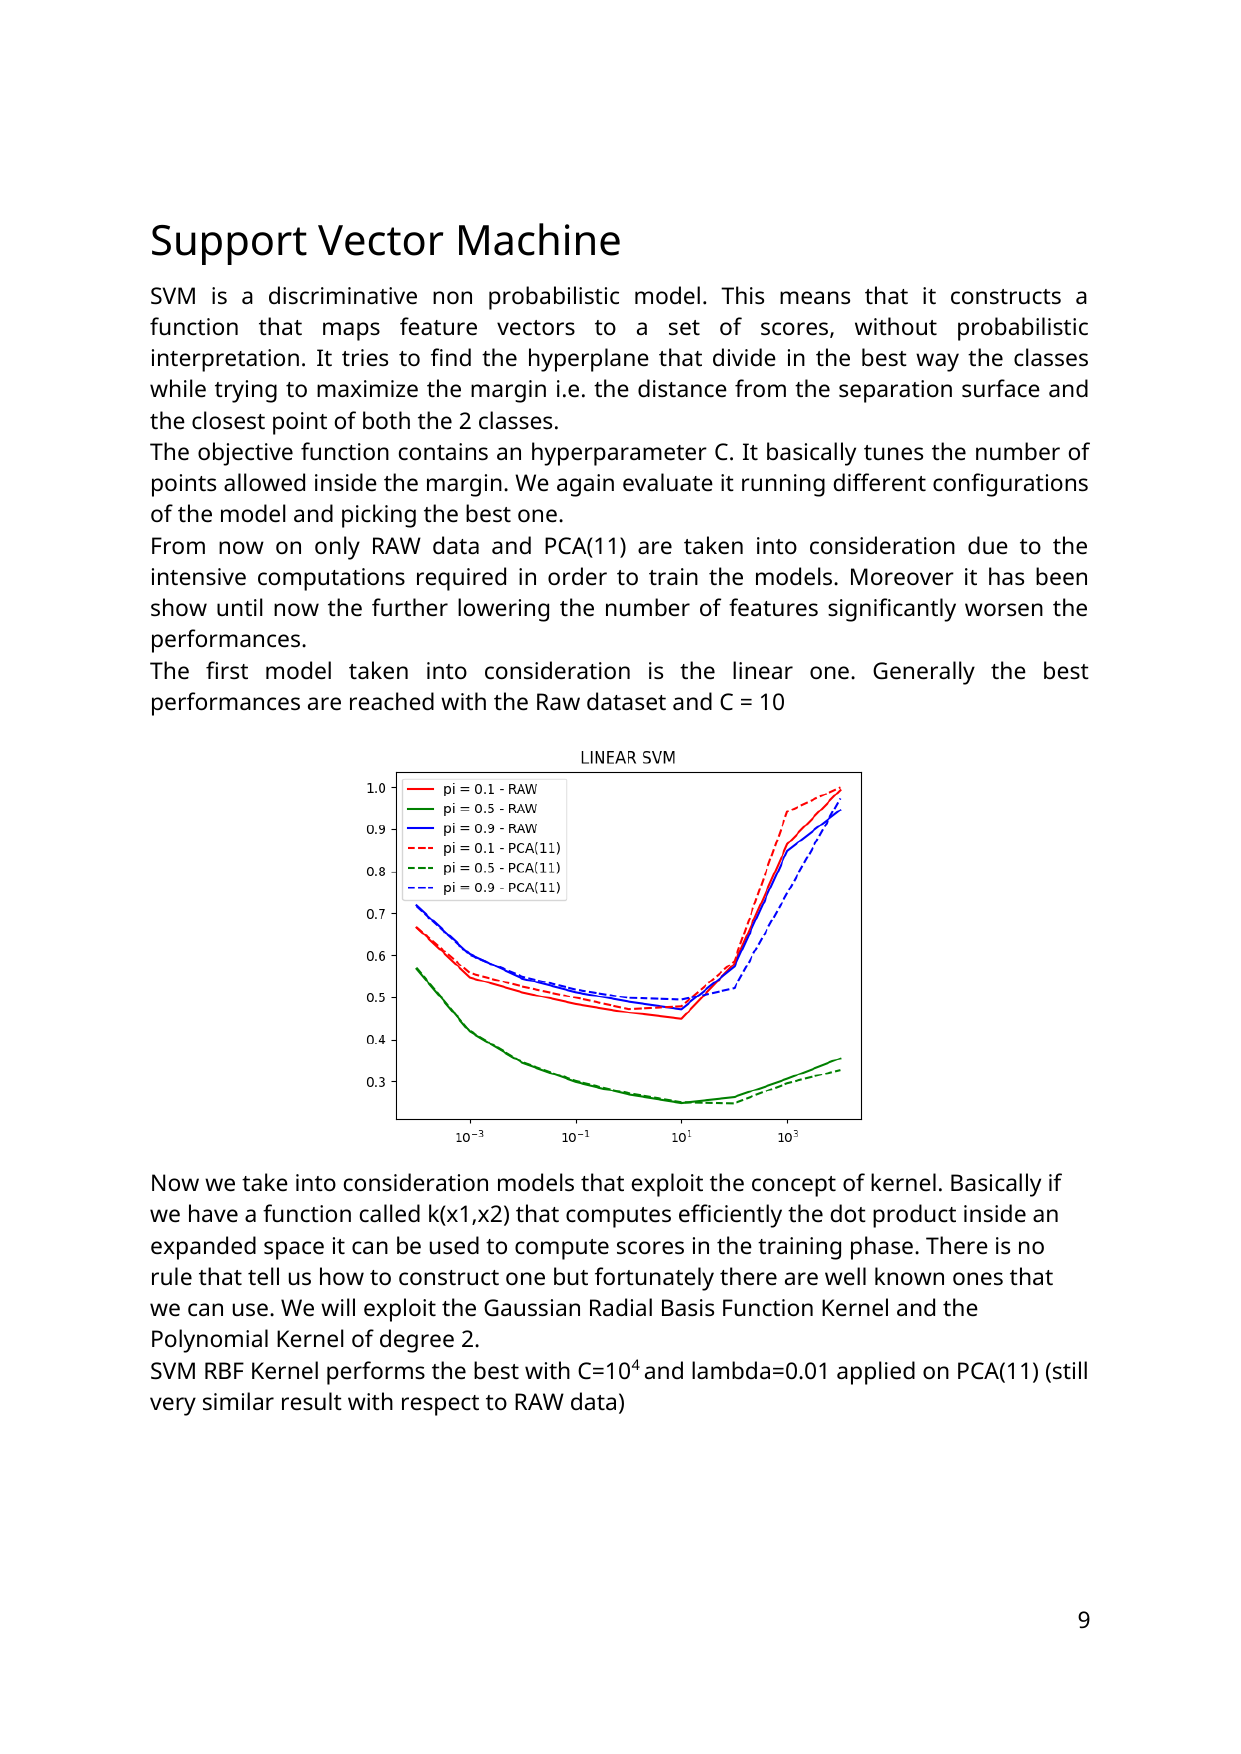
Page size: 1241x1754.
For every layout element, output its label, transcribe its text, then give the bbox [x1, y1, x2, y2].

subtitle Support Vector Machine [150, 210, 1090, 267]
text Now we take into consideration models that exploit the concept of kernel. Basically if we have a function called k(x1,x2) that computes efficiently the dot product inside an expanded space it can be used to compute scores in the training phase. There is no rule that tell us how to construct one but fortunately there are well known ones that we can use. We will exploit the Gaussian Radial Basis Function Kernel and the Polynomial Kernel of degree 2. [150, 1167, 1090, 1355]
text SVM is a discriminative non probabilistic model. This means that it constructs a function that maps feature vectors to a set of scores, without probabilistic interpretation. It tries to find the hyperplane that divide in the best way the classes while trying to maximize the margin i.e. the distance from the separation surface and the closest point of both the 2 classes. [150, 280, 1090, 436]
text The first model taken into consideration is the linear one. Generally the best performances are reached with the Raw dataset and C = 10 [150, 655, 1090, 717]
text SVM RBF Kernel performs the best with C=104 and lambda=0.01 applied on PCA(11) (still very similar result with respect to RAW data) [150, 1355, 1090, 1417]
text From now on only RAW data and PCA(11) are taken into consideration due to the intensive computations required in order to train the models. Moreover it has been show until now the further lowering the number of features significantly worsen the performances. [150, 530, 1090, 655]
text The objective function contains an hyperparameter C. It basically tunes the number of points allowed inside the margin. We again evaluate it running different configurations of the model and picking the best one. [150, 436, 1090, 530]
